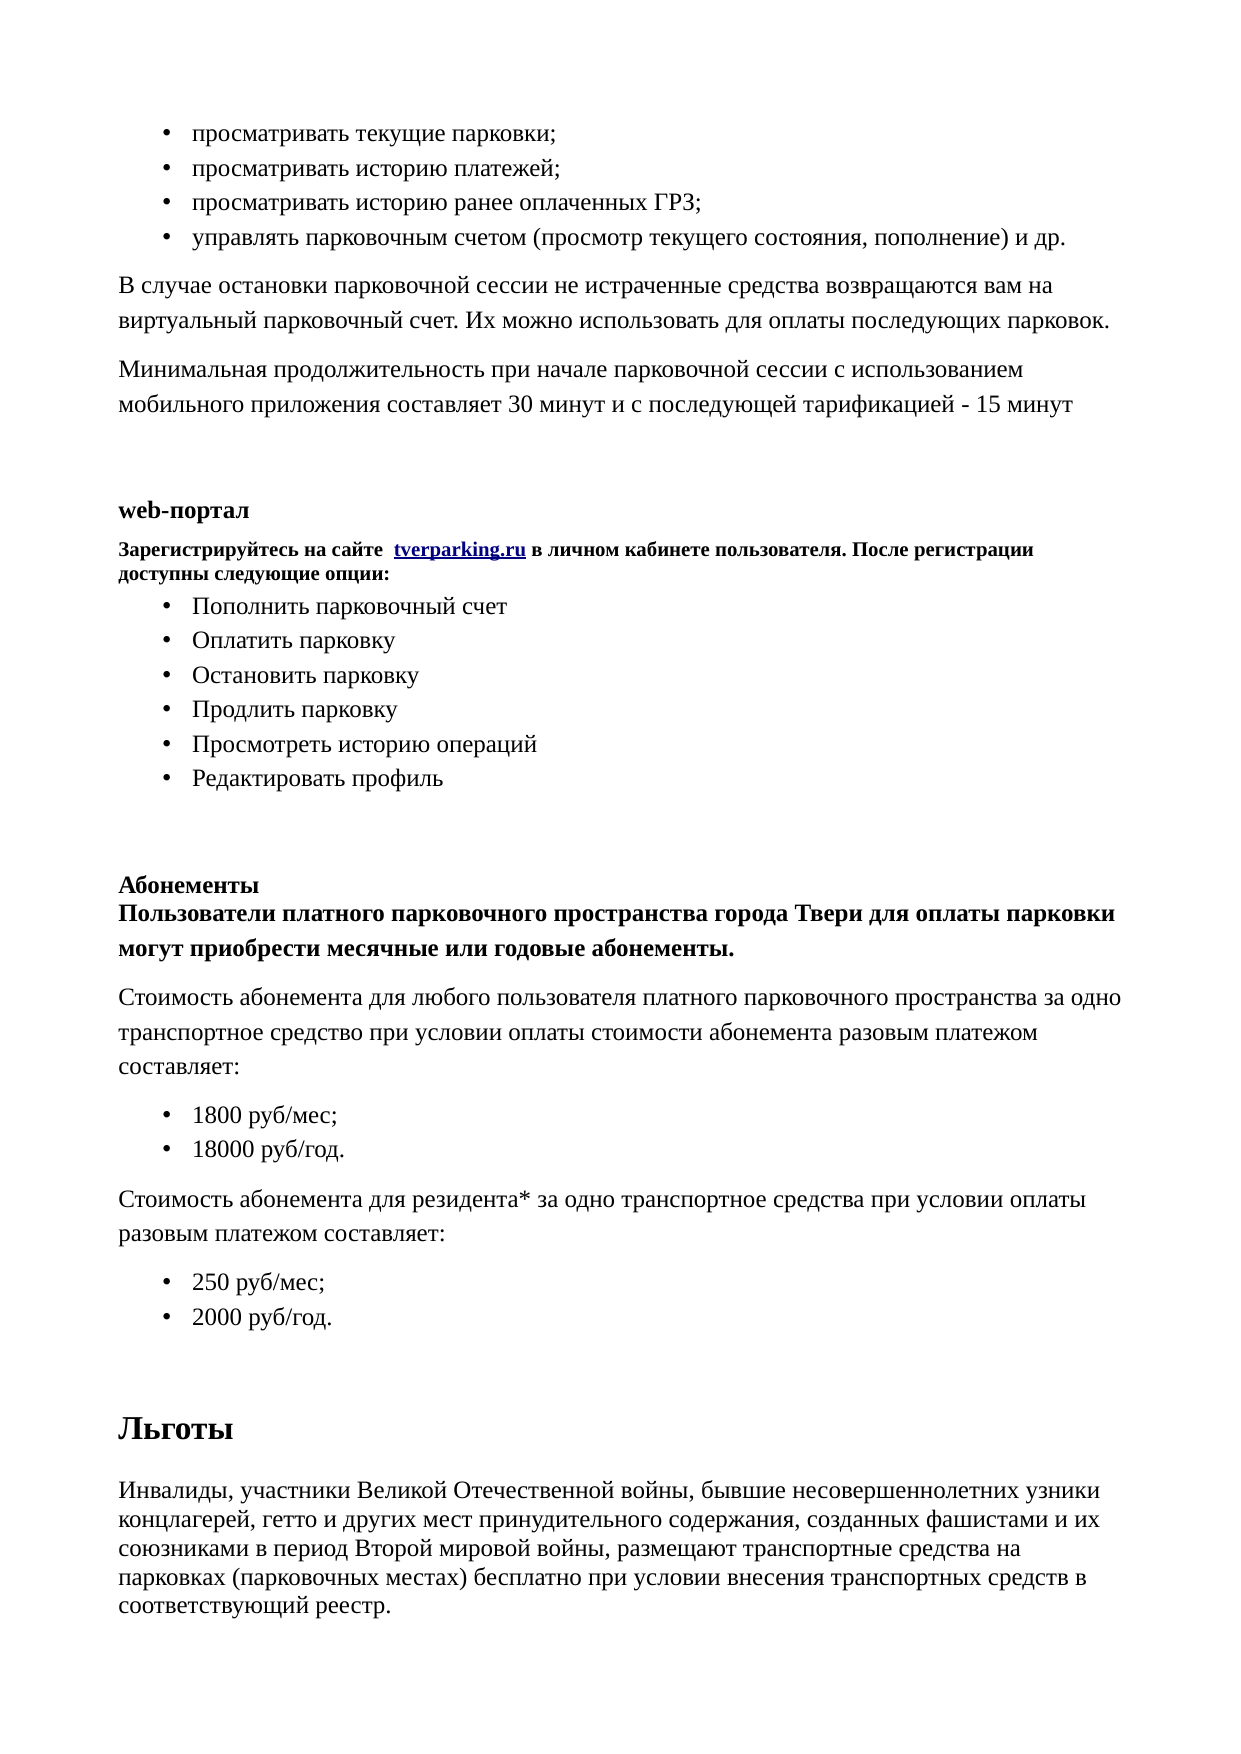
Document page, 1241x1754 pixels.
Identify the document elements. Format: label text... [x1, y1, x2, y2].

text Минимальная продолжительность при начале парковочной сессии с использованием мобильного приложения составляет 30 минут и с последующей тарификацией - 15 минут [118, 354, 1122, 417]
list Просмотреть историю операций [162, 729, 1122, 757]
list 18000 руб/год. [162, 1134, 1122, 1163]
text Стоимость абонемента для резидента* за одно транспортное средства при условии оплаты разовым платежом составляет: [118, 1184, 1122, 1247]
text web-портал [118, 495, 1122, 524]
list 2000 руб/год. [162, 1302, 1122, 1330]
list Пополнить парковочный счет [162, 591, 1122, 619]
list 1800 руб/мес; [162, 1100, 1122, 1129]
list 250 руб/мес; [162, 1267, 1122, 1296]
list Оплатить парковку [162, 625, 1122, 654]
subtitle Зарегистрируйтесь на сайте tverparking.ru в личном кабинете пользователя. После регистрации доступны следующие опции: [118, 536, 1122, 584]
text Льготы [118, 1408, 1122, 1447]
list Продлить парковку [162, 694, 1122, 723]
list просматривать историю платежей; [162, 153, 1122, 181]
list Редактировать профиль [162, 763, 1122, 792]
list управлять парковочным счетом (просмотр текущего состояния, пополнение) и др. [162, 222, 1122, 250]
text В случае остановки парковочной сессии не истраченные средства возвращаются вам на виртуальный парковочный счет. Их можно использовать для оплаты последующих парковок. [118, 271, 1122, 334]
text Инвалиды, участники Великой Отечественной войны, бывшие несовершеннолетних узники концлагерей, гетто и других мест принудительного содержания, созданных фашистами и их союзниками в период Второй мировой войны, размещают транспортные средства на парковках (парковочных местах) бесплатно при условии внесения транспортных средств в соответствующий реестр. [118, 1475, 1122, 1619]
list Остановить парковку [162, 660, 1122, 688]
text Абонементы [118, 870, 1122, 898]
list просматривать текущие парковки; [162, 118, 1122, 147]
text Стоимость абонемента для любого пользователя платного парковочного пространства за одно транспортное средство при условии оплаты стоимости абонемента разовым платежом составляет: [118, 982, 1122, 1080]
list просматривать историю ранее оплаченных ГРЗ; [162, 187, 1122, 216]
text Пользователи платного парковочного пространства города Твери для оплаты парковки могут приобрести месячные или годовые абонементы. [118, 898, 1122, 962]
